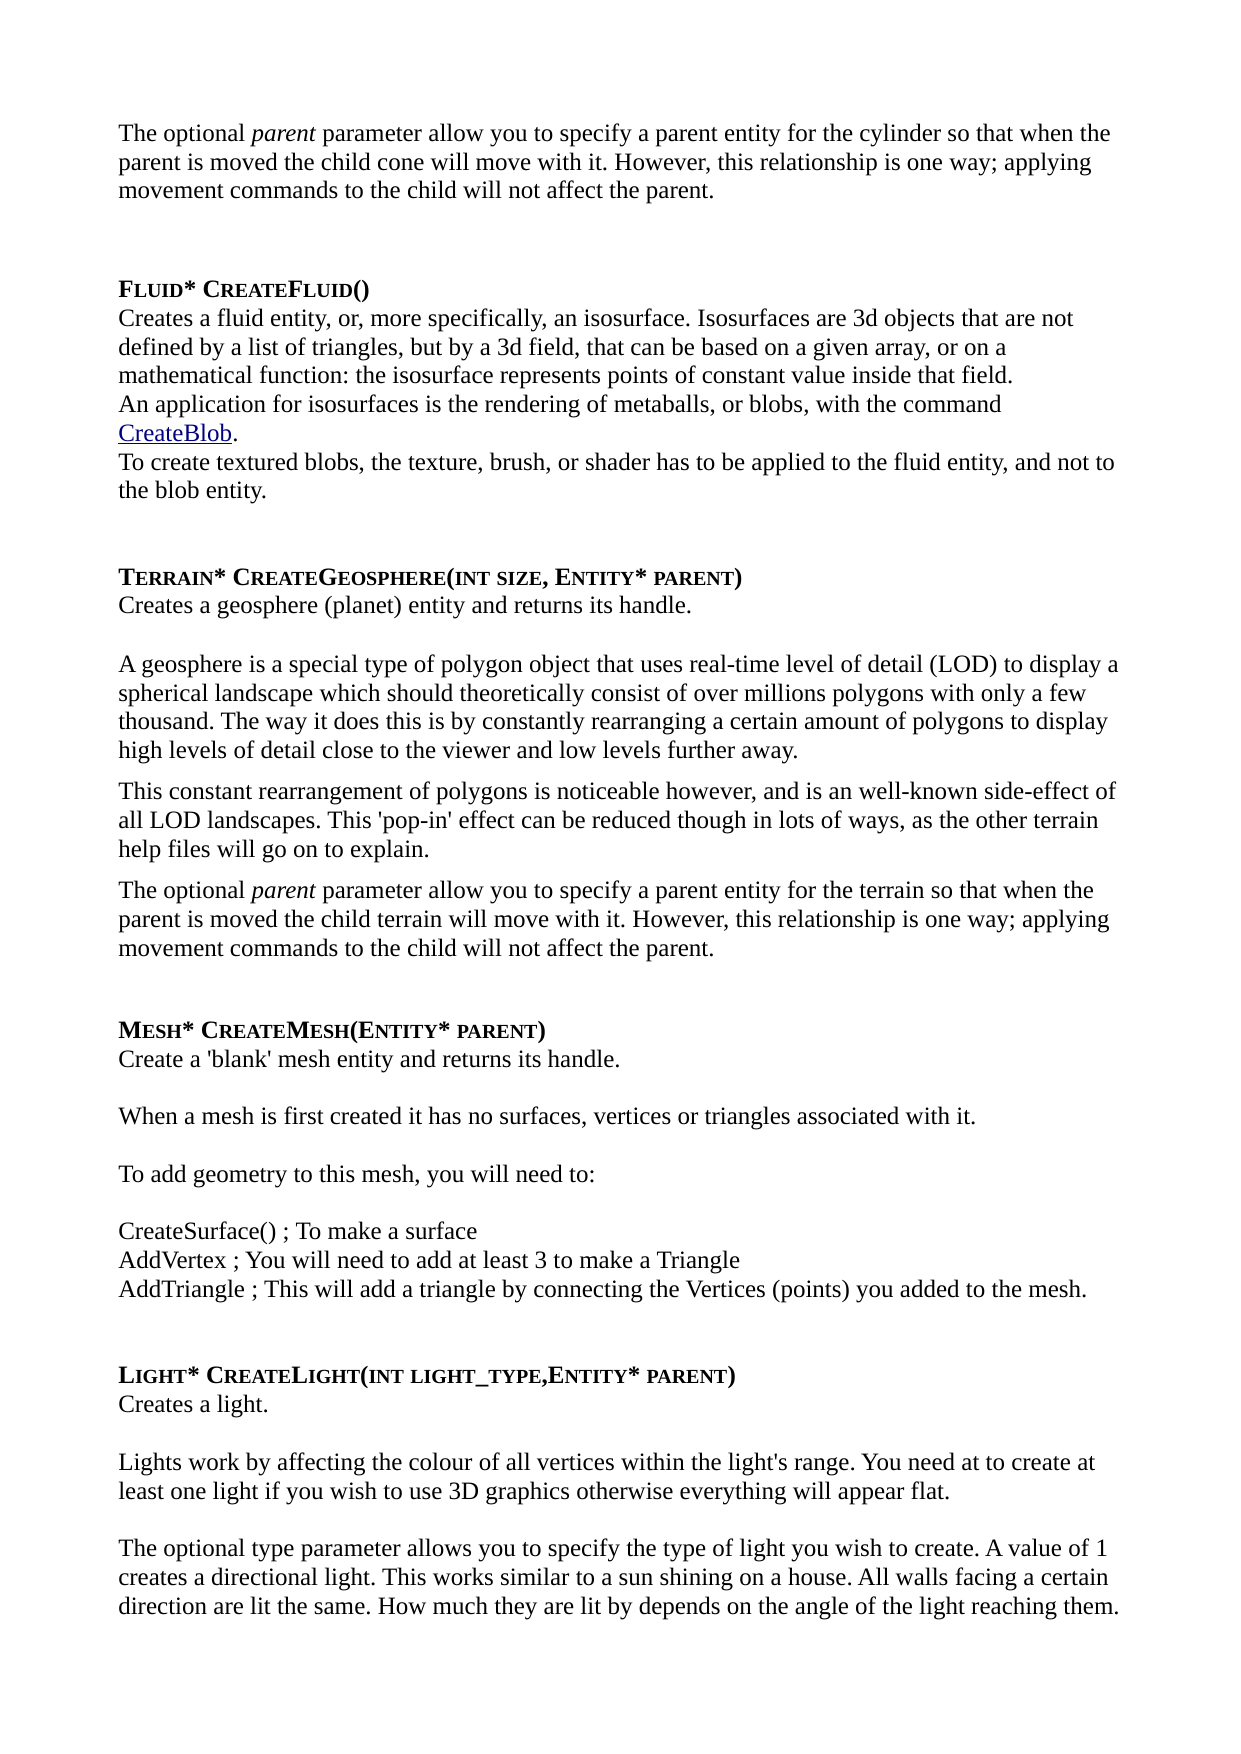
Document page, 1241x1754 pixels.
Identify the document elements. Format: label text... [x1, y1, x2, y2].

text Creates a fluid entity, or, more specifically, an isosurface. Isosurfaces are 3d objects that are not defined by a list of triangles, but by a 3d field, that can be based on a given array, or on a mathematical function: the isosurface represents points of constant value inside that field. [118, 303, 1122, 389]
text Lights work by affecting the colour of all vertices within the light's range. You need at to create at least one light if you wish to use 3D graphics otherwise everything will appear flat. The optional type parameter allows you to specify the type of light you wish to create. A value of 1 creates a directional light. This works similar to a sun shining on a house. All walls facing a certain direction are lit the same. How much they are lit by depends on the angle of the light reaching them. [118, 1447, 1122, 1619]
text Light* CreateLight(int light_type,Entity* parent) [118, 1360, 1122, 1389]
text This constant rearrangement of polygons is noticeable however, and is an well-known side-effect of all LOD landscapes. This 'pop-in' effect can be reduced though in lots of ways, as the other terrain help files will go on to explain. [118, 776, 1122, 863]
text The optional parent parameter allow you to specify a parent entity for the cylinder so that when the parent is moved the child cone will move with it. However, this relationship is one way; applying movement commands to the child will not affect the parent. [118, 118, 1122, 204]
text Mesh* CreateMesh(Entity* parent) [118, 1015, 1122, 1044]
text Creates a geosphere (planet) entity and returns its handle. [118, 591, 1122, 619]
text The optional parent parameter allow you to specify a parent entity for the terrain so that when the parent is moved the child terrain will move with it. However, this relationship is one way; applying movement commands to the child will not affect the parent. [118, 875, 1122, 961]
text A geosphere is a special type of polygon object that uses real-time level of detail (LOD) to display a spherical landscape which should theoretically consist of over millions polygons with only a few thousand. The way it does this is by constantly rearranging a certain amount of polygons to display high levels of detail close to the viewer and low levels further away. [118, 649, 1122, 764]
text To create textured blobs, the texture, brush, or shader has to be applied to the fluid entity, and not to the blob entity. [118, 447, 1122, 504]
text An application for isosurfaces is the rendering of metaballs, or blobs, with the command CreateBlob. [118, 389, 1122, 447]
text Create a 'blank' mesh entity and returns its handle. When a mesh is first created it has no surfaces, vertices or triangles associated with it. To add geometry to this mesh, you will need to: CreateSurface() ; To make a surface AddVertex ; You will need to add at least 3 to make a Triangle AddTriangle ; This will add a triangle by connecting the Vertices (points) you added to the mesh. [118, 1044, 1122, 1303]
text Creates a light. [118, 1389, 1122, 1418]
text Terrain* CreateGeosphere(int size, Entity* parent) [118, 562, 1122, 591]
text Fluid* CreateFluid() [118, 274, 1122, 303]
